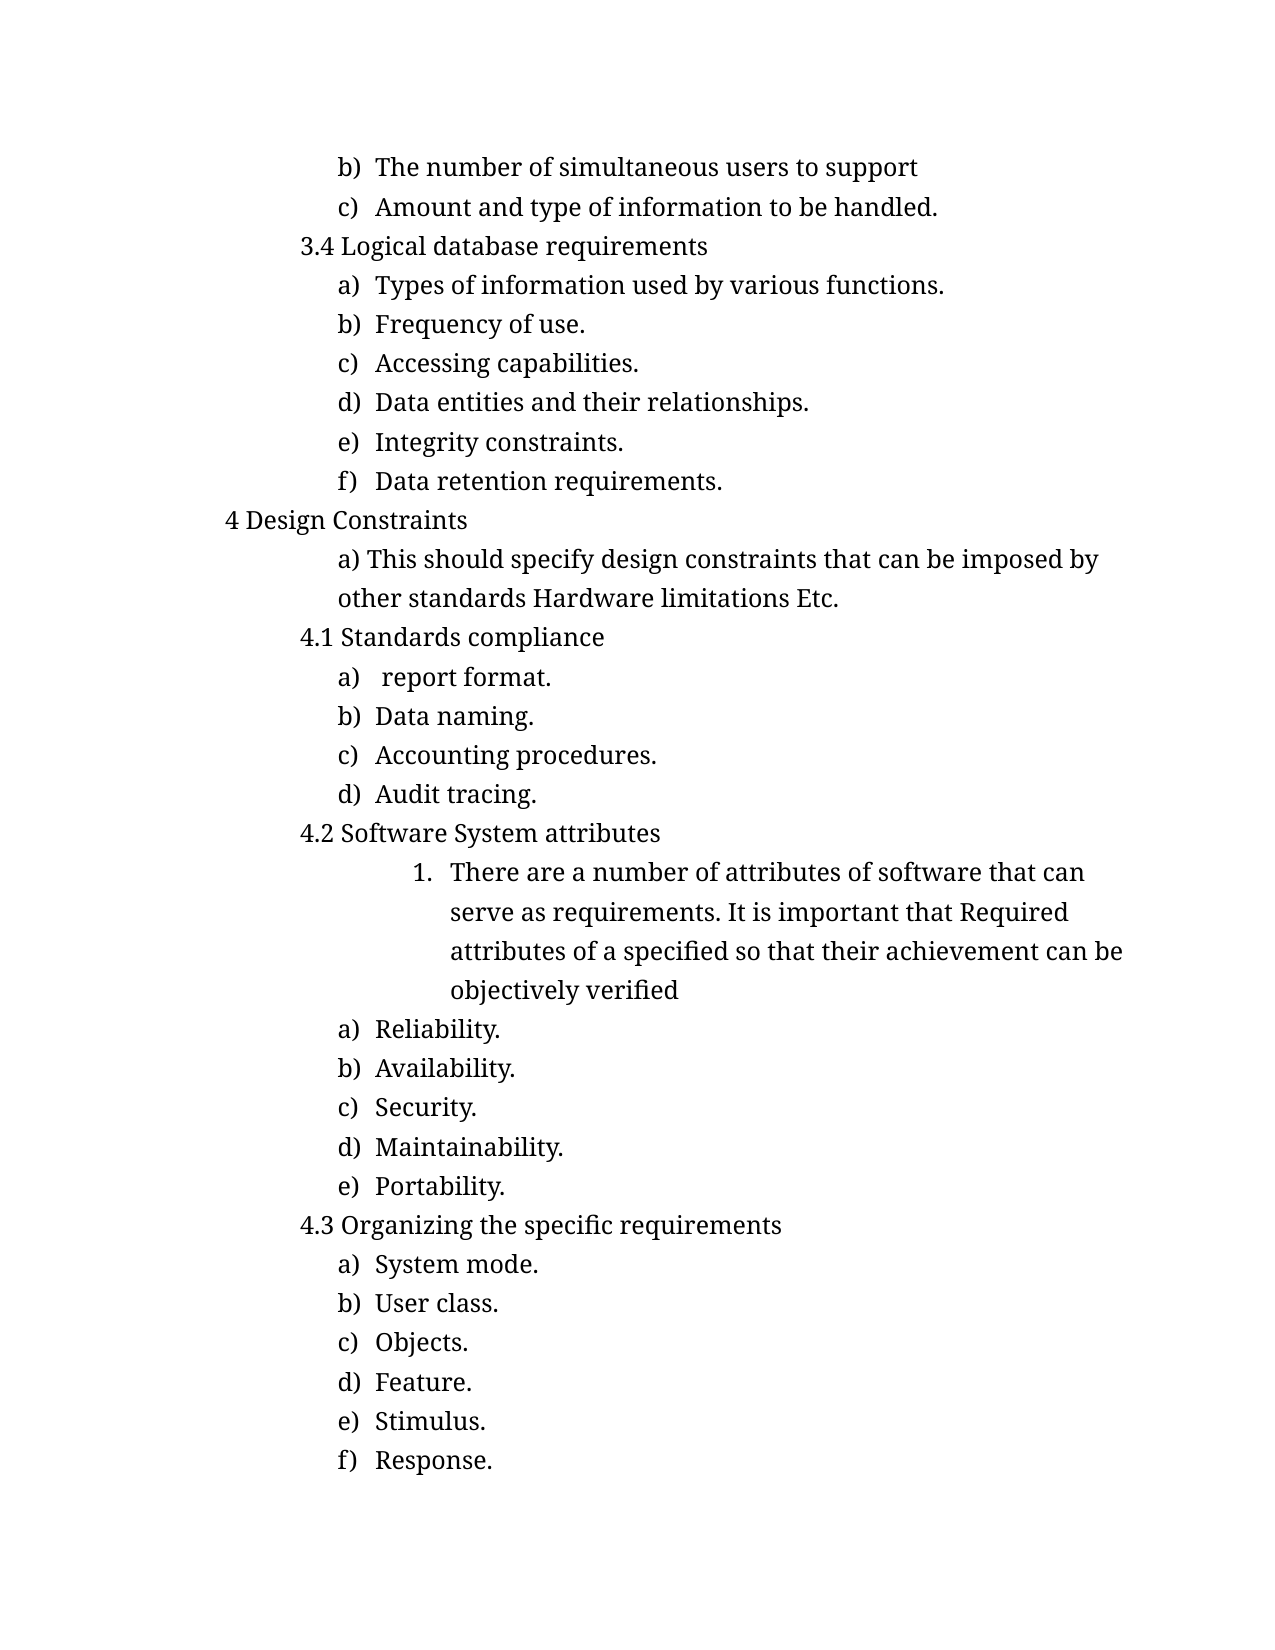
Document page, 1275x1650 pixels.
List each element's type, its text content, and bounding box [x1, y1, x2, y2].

list Stimulus. [337, 1403, 1125, 1437]
text 3.4 Logical database requirements [150, 228, 1125, 262]
list Data retention requirements. [337, 463, 1125, 497]
text 4.2 Software System attributes [150, 816, 1125, 850]
list Portability. [337, 1168, 1125, 1202]
text 4.1 Standards compliance [150, 620, 1125, 654]
list Security. [337, 1090, 1125, 1124]
list report format. [337, 659, 1125, 693]
list System mode. [337, 1247, 1125, 1281]
list Response. [337, 1442, 1125, 1477]
list Frequency of use. [337, 307, 1125, 341]
list Maintainability. [337, 1129, 1125, 1163]
list Amount and type of information to be handled. [337, 189, 1125, 223]
list Audit tracing. [337, 777, 1125, 811]
list Accounting procedures. [337, 737, 1125, 772]
list Availability. [337, 1051, 1125, 1085]
list Data naming. [337, 698, 1125, 732]
list The number of simultaneous users to support [337, 150, 1125, 184]
list Feature. [337, 1364, 1125, 1398]
list Objects. [337, 1325, 1125, 1359]
list Data entities and their relationships. [337, 385, 1125, 419]
text 4.3 Organizing the specific requirements [225, 1207, 1125, 1242]
list User class. [337, 1286, 1125, 1320]
list Accessing capabilities. [337, 346, 1125, 380]
text a) This should specify design constraints that can be imposed by other standards Hardware limitations Etc. [337, 542, 1125, 615]
list Types of information used by various functions. [337, 267, 1125, 302]
list Integrity constraints. [337, 424, 1125, 458]
list There are a number of attributes of software that can serve as requirements. It is important that Required attributes of a specified so that their achievement can be objectively verified [412, 855, 1125, 1007]
text 4 Design Constraints [225, 502, 1125, 537]
list Reliability. [337, 1012, 1125, 1046]
